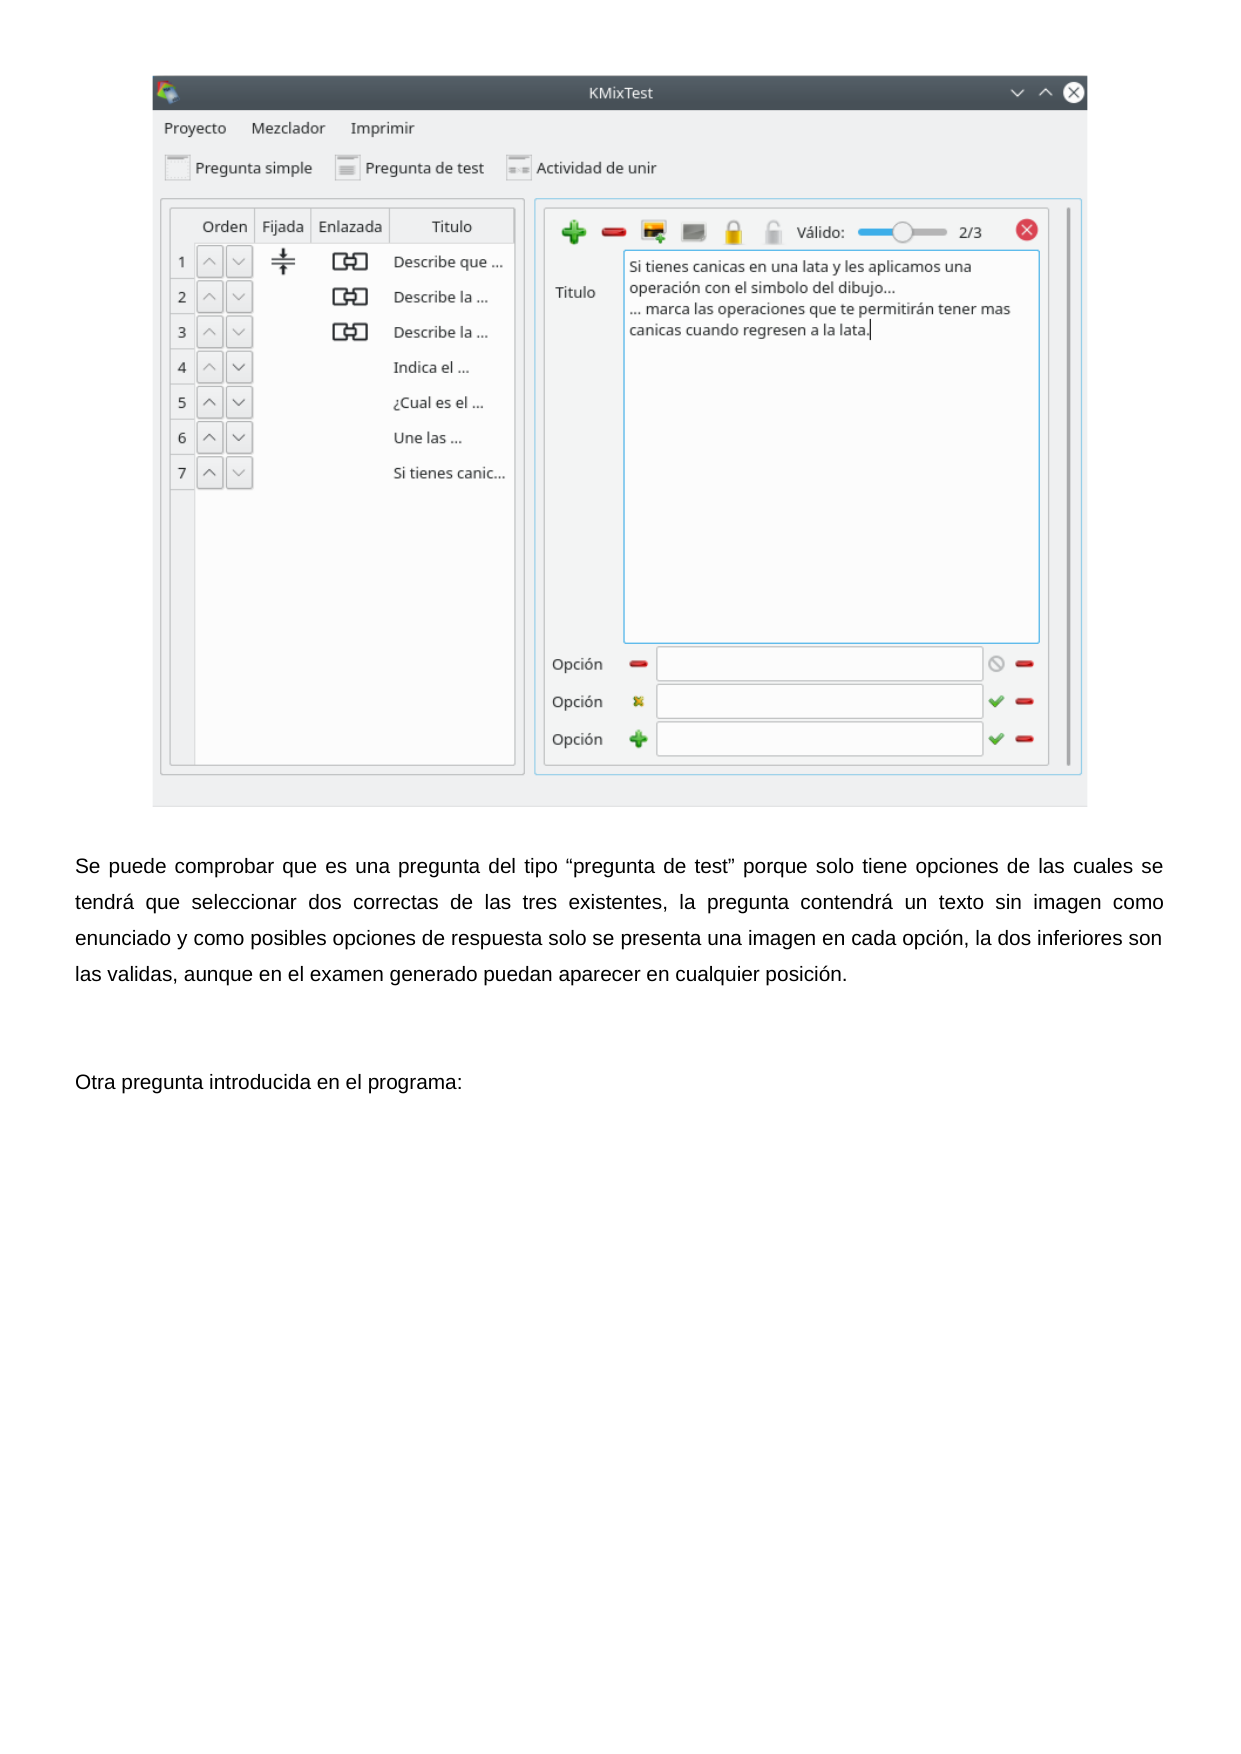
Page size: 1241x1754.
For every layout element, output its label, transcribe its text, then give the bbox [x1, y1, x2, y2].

text Se puede comprobar que es una pregunta del tipo “pregunta de test” porque solo tiene opciones de las cuales se tendrá que seleccionar dos correctas de las tres existentes, la pregunta contendrá un texto sin imagen como enunciado y como posibles opciones de respuesta solo se presenta una imagen en cada opción, la dos inferiores son las validas, aunque en el examen generado puedan aparecer en cualquier posición. [75, 854, 1165, 986]
text Otra pregunta introducida en el programa: [75, 1070, 1165, 1094]
picture [152, 75, 1088, 807]
